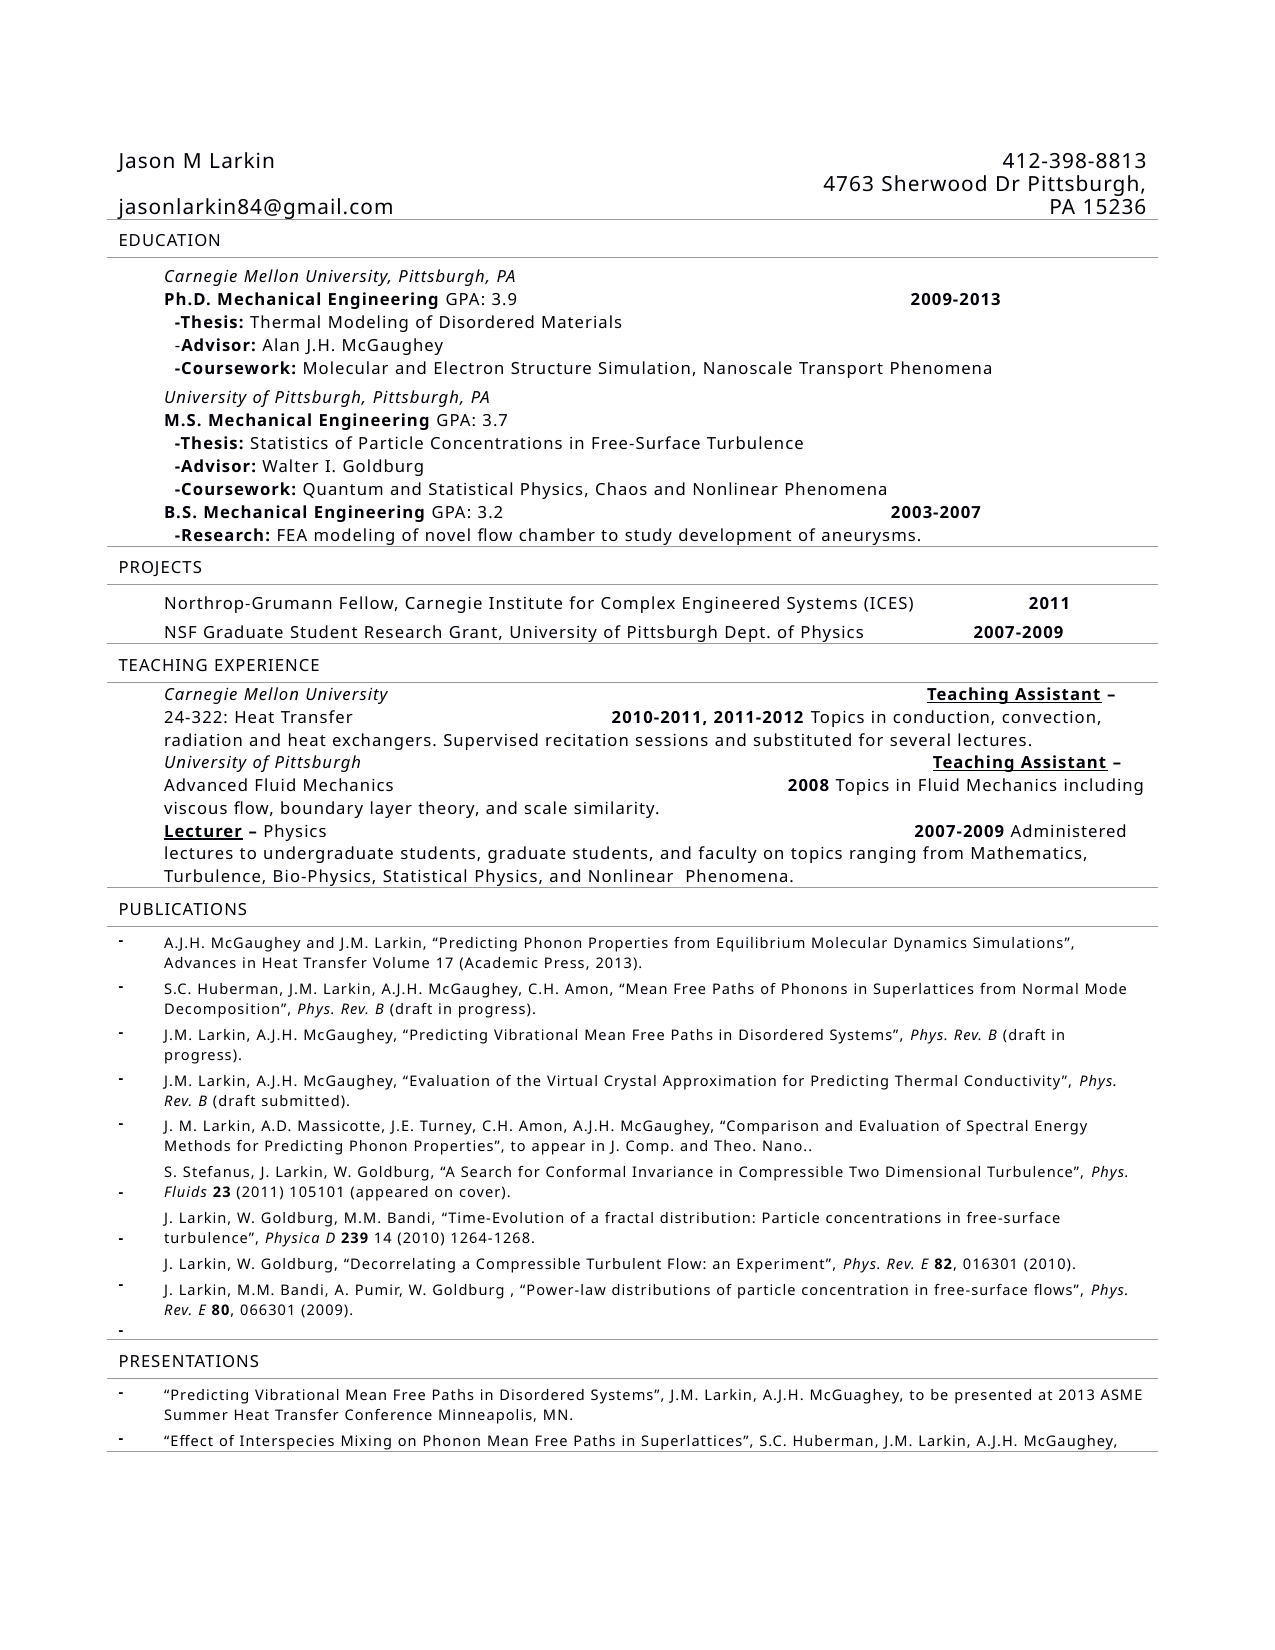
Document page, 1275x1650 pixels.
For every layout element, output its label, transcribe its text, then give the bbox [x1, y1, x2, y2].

table_cell Presentations [107, 1340, 1157, 1378]
table_header Jason M Larkin jasonlarkin84@gmail.com [107, 150, 805, 219]
table_cell “Predicting Vibrational Mean Free Paths in Disordered Systems”, J.M. Larkin, A.J.H. McGuaghey, to be presented at 2013 ASME Summer Heat Transfer Conference Minneapolis, MN. “Effect of Interspecies Mixing on Phonon Mean Free Paths in Superlattices”, S.C. Huberman, J.M. Larkin, A.J.H. McGaughey, [153, 1379, 1157, 1451]
table_cell M.S. Mechanical Engineering GPA: 3.7 [153, 408, 1157, 431]
table_cell - - - - - - - - - [107, 927, 153, 1339]
table_cell Carnegie Mellon University, Pittsburgh, PA Ph.D. Mechanical Engineering GPA: 3.9 2009-2013 -Thesis: Thermal Modeling of Disordered Materials -Advisor: Alan J.H. McGaughey -Coursework: Molecular and Electron Structure Simulation, Nanoscale Transport Phenomena University of Pittsburgh, Pittsburgh, PA [153, 258, 1157, 408]
table_cell - - - - - - - - - - - - - - - [107, 1379, 153, 1451]
table_cell projects [107, 547, 1157, 584]
table_cell -Thesis: Statistics of Particle Concentrations in Free-Surface Turbulence -Advisor: Walter I. Goldburg -Coursework: Quantum and Statistical Physics, Chaos and Nonlinear Phenomena [153, 431, 1157, 500]
table_header 412-398-8813 4763 Sherwood Dr Pittsburgh, PA 15236 [805, 150, 1157, 219]
table_cell B.S. Mechanical Engineering GPA: 3.2 2003-2007 [153, 500, 1157, 523]
table_cell Education [107, 220, 1157, 257]
table_cell A.J.H. McGaughey and J.M. Larkin, “Predicting Phonon Properties from Equilibrium Molecular Dynamics Simulations”, Advances in Heat Transfer Volume 17 (Academic Press, 2013). S.C. Huberman, J.M. Larkin, A.J.H. McGaughey, C.H. Amon, “Mean Free Paths of Phonons in Superlattices from Normal Mode Decomposition”, Phys. Rev. B (draft in progress). J.M. Larkin, A.J.H. McGaughey, “Predicting Vibrational Mean Free Paths in Disordered Systems”, Phys. Rev. B (draft in progress). J.M. Larkin, A.J.H. McGaughey, “Evaluation of the Virtual Crystal Approximation for Predicting Thermal Conductivity”, Phys. Rev. B (draft submitted). J. M. Larkin, A.D. Massicotte, J.E. Turney, C.H. Amon, A.J.H. McGaughey, “Comparison and Evaluation of Spectral Energy Methods for Predicting Phonon Properties”, to appear in J. Comp. and Theo. Nano.. S. Stefanus, J. Larkin, W. Goldburg, “A Search for Conformal Invariance in Compressible Two Dimensional Turbulence”, Phys. Fluids 23 (2011) 105101 (appeared on cover). J. Larkin, W. Goldburg, M.M. Bandi, “Time-Evolution of a fractal distribution: Particle concentrations in free-surface turbulence”, Physica D 239 14 (2010) 1264-1268. J. Larkin, W. Goldburg, “Decorrelating a Compressible Turbulent Flow: an Experiment”, Phys. Rev. E 82, 016301 (2010). J. Larkin, M.M. Bandi, A. Pumir, W. Goldburg , “Power-law distributions of particle concentration in free-surface flows”, Phys. Rev. E 80, 066301 (2009). [153, 927, 1157, 1339]
table_cell PublicationS [107, 888, 1157, 926]
table_cell Teaching Experience [107, 644, 1157, 682]
table_cell [107, 585, 153, 643]
table_cell [107, 683, 153, 887]
table_cell [107, 258, 153, 546]
table_cell -Research: FEA modeling of novel flow chamber to study development of aneurysms. [153, 523, 1157, 546]
table_cell Northrop-Grumann Fellow, Carnegie Institute for Complex Engineered Systems (ICES) 2011 NSF Graduate Student Research Grant, University of Pittsburgh Dept. of Physics 2007-2009 [153, 585, 1157, 643]
table_cell Carnegie Mellon University Teaching Assistant – 24-322: Heat Transfer 2010-2011, 2011-2012 Topics in conduction, convection, radiation and heat exchangers. Supervised recitation sessions and substituted for several lectures. University of Pittsburgh Teaching Assistant – Advanced Fluid Mechanics 2008 Topics in Fluid Mechanics including viscous flow, boundary layer theory, and scale similarity. Lecturer – Physics 2007-2009 Administered lectures to undergraduate students, graduate students, and faculty on topics ranging from Mathematics, Turbulence, Bio-Physics, Statistical Physics, and Nonlinear Phenomena. [153, 683, 1157, 887]
